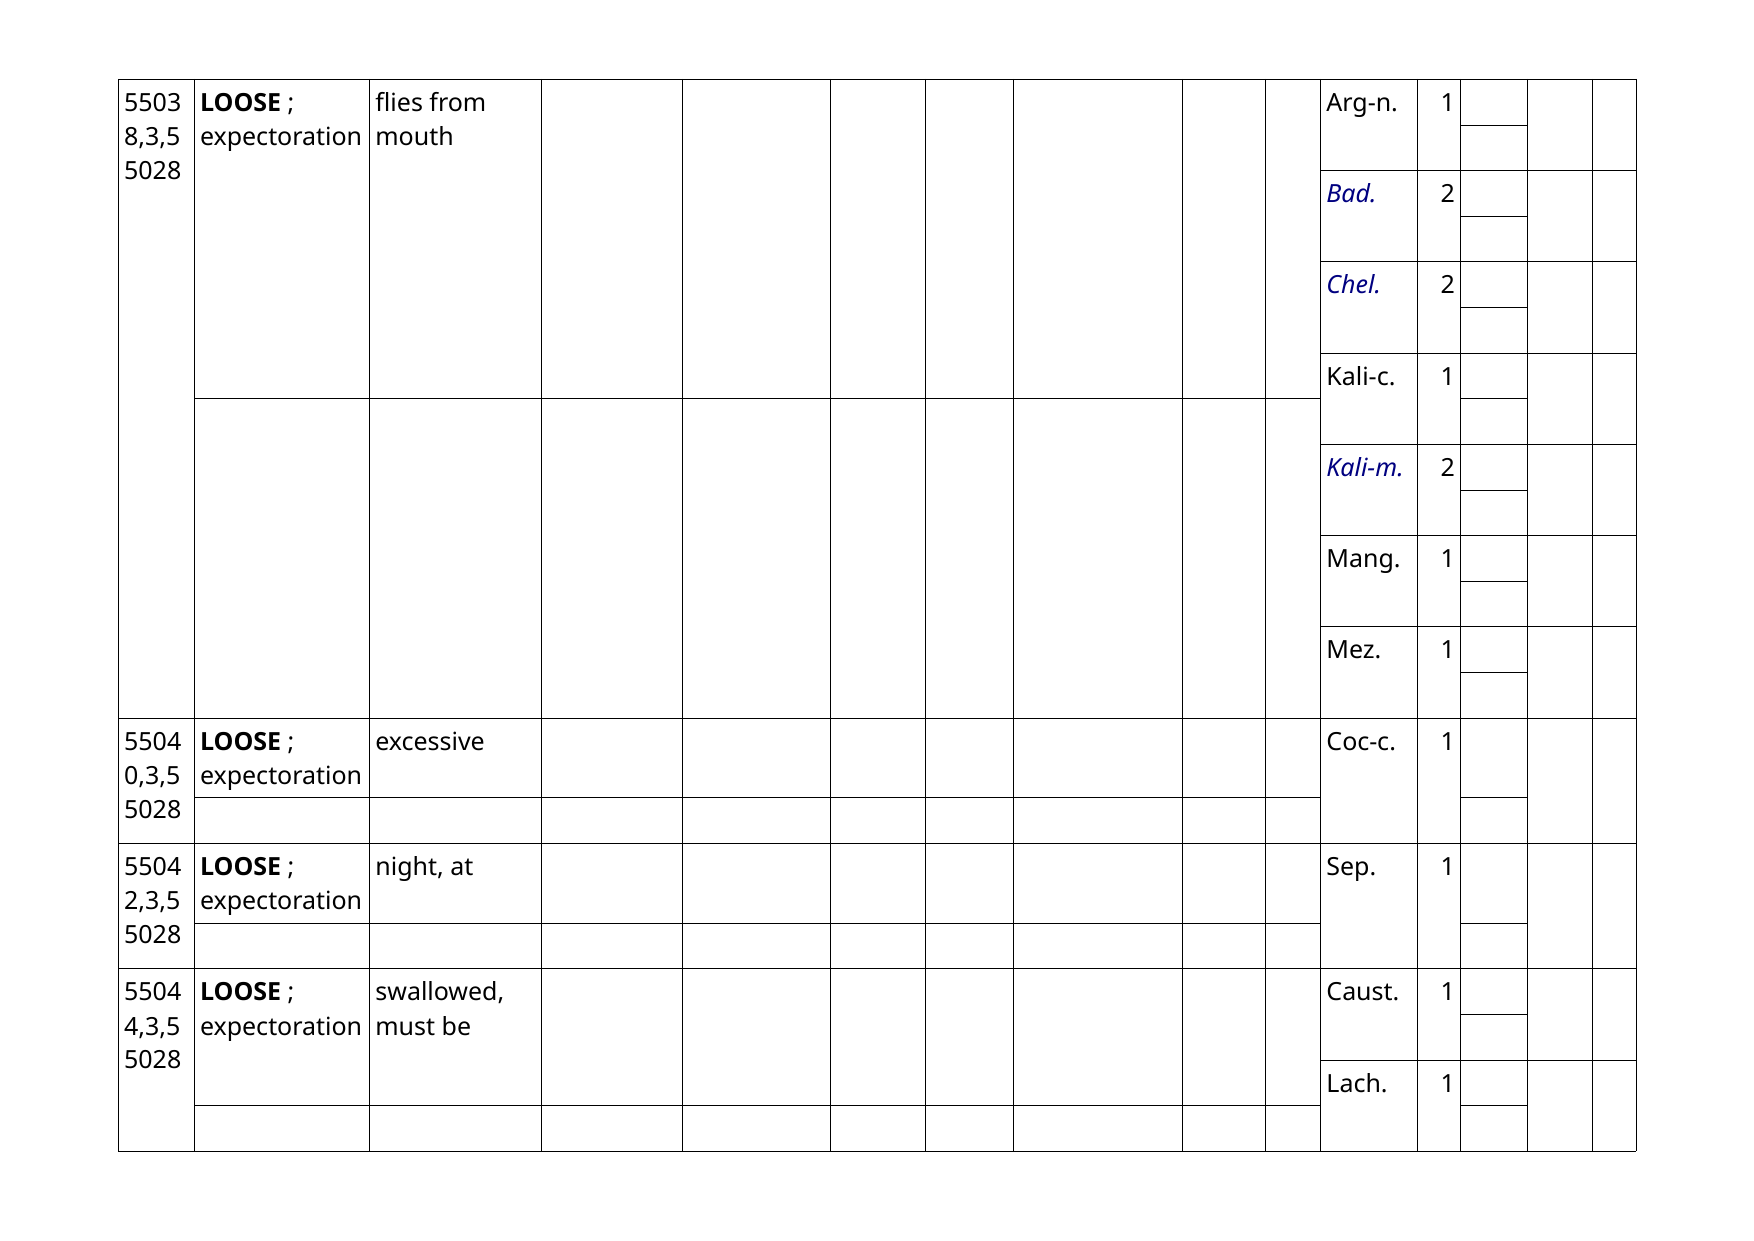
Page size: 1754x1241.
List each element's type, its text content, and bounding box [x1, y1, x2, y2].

table_cell [683, 798, 830, 843]
table_cell Kali-c. [1321, 354, 1417, 444]
table_cell [370, 399, 541, 718]
table_cell [683, 924, 830, 968]
table_cell [831, 719, 925, 797]
table_cell [1266, 844, 1320, 923]
table_cell [1183, 924, 1265, 968]
table_cell 1 [1418, 844, 1460, 968]
table_cell [1461, 1061, 1527, 1105]
table_cell loose ; expectoration [195, 844, 369, 923]
table_cell [1461, 536, 1527, 581]
table_cell [1528, 536, 1592, 626]
table_cell [1461, 171, 1527, 216]
table_cell 1 [1418, 719, 1460, 843]
table_cell 1 [1418, 354, 1460, 444]
table_cell [1593, 969, 1636, 1059]
table_cell [926, 399, 1013, 718]
table_cell [1183, 399, 1265, 718]
table_cell [1014, 798, 1182, 843]
table_cell [1528, 445, 1592, 535]
table_cell [1461, 924, 1527, 968]
table_cell loose ; expectoration [195, 80, 369, 398]
table_cell [1461, 491, 1527, 535]
table_cell [195, 924, 369, 968]
table_cell [1183, 1106, 1265, 1151]
table_cell [926, 1106, 1013, 1151]
table_cell [542, 399, 682, 718]
table_cell [1014, 719, 1182, 797]
table_cell [1461, 1015, 1527, 1059]
table_cell [1593, 1061, 1636, 1151]
table_cell flies from mouth [370, 80, 541, 398]
table_cell [1593, 536, 1636, 626]
table_cell [1266, 969, 1320, 1105]
table_cell [1528, 262, 1592, 353]
table_cell [926, 80, 1013, 398]
table_cell [1461, 969, 1527, 1014]
table_cell [1528, 171, 1592, 261]
table_cell Lach. [1321, 1061, 1417, 1151]
table_cell [926, 969, 1013, 1105]
table_cell [370, 1106, 541, 1151]
table_cell [542, 924, 682, 968]
table_cell 1 [1418, 1061, 1460, 1151]
table_cell loose ; expectoration [195, 969, 369, 1105]
table_cell [195, 399, 369, 718]
table_cell [1528, 627, 1592, 718]
table_cell [542, 719, 682, 797]
table_cell [1266, 399, 1320, 718]
table_cell [1266, 1106, 1320, 1151]
table_cell [1528, 354, 1592, 444]
table_cell 1 [1418, 627, 1460, 718]
table_cell 1 [1418, 80, 1460, 170]
table_cell [1266, 924, 1320, 968]
table_cell [831, 798, 925, 843]
table_cell [1528, 719, 1592, 843]
table_cell Sep. [1321, 844, 1417, 968]
table_cell [195, 798, 369, 843]
table_cell 55044,3,55028 [119, 969, 194, 1151]
table_cell [370, 924, 541, 968]
table_cell [370, 798, 541, 843]
table_cell [1014, 399, 1182, 718]
table_cell [1461, 798, 1527, 843]
table_cell [831, 924, 925, 968]
table_cell 55040,3,55028 [119, 719, 194, 843]
table_cell [1014, 844, 1182, 923]
table_cell [1461, 582, 1527, 626]
table_cell [1461, 1106, 1527, 1151]
table_cell [195, 1106, 369, 1151]
table_cell [926, 844, 1013, 923]
table_cell Coc-c. [1321, 719, 1417, 843]
table_cell Kali-m. [1321, 445, 1417, 535]
table_cell [683, 399, 830, 718]
table_cell [831, 969, 925, 1105]
table_cell 1 [1418, 536, 1460, 626]
table_cell 55038,3,55028 [119, 80, 194, 718]
table_cell [1528, 80, 1592, 170]
table_cell [1528, 969, 1592, 1059]
table_cell [1461, 719, 1527, 797]
table_cell [1461, 673, 1527, 718]
table_cell [1461, 445, 1527, 489]
table_cell [926, 719, 1013, 797]
table_cell Caust. [1321, 969, 1417, 1059]
table_cell [1593, 262, 1636, 353]
table_cell [1528, 844, 1592, 968]
table_cell night, at [370, 844, 541, 923]
table_cell [1593, 354, 1636, 444]
table_cell [1014, 1106, 1182, 1151]
table_cell [1593, 627, 1636, 718]
table_cell loose ; expectoration [195, 719, 369, 797]
table_cell [542, 80, 682, 398]
table_cell [1266, 719, 1320, 797]
table_cell [1593, 844, 1636, 968]
table_cell [1014, 80, 1182, 398]
table_cell [1183, 719, 1265, 797]
table_cell [831, 844, 925, 923]
table_cell [1183, 844, 1265, 923]
table_cell [1461, 126, 1527, 170]
table_cell [926, 924, 1013, 968]
table_cell [1461, 844, 1527, 923]
table_cell Chel. [1321, 262, 1417, 353]
table_cell Mang. [1321, 536, 1417, 626]
table_cell [1183, 798, 1265, 843]
table_cell [1461, 80, 1527, 124]
table_cell excessive [370, 719, 541, 797]
table_cell Arg-n. [1321, 80, 1417, 170]
table_cell [683, 719, 830, 797]
table_cell [1014, 969, 1182, 1105]
table_cell Bad. [1321, 171, 1417, 261]
table_cell [1461, 627, 1527, 672]
table_cell 2 [1418, 445, 1460, 535]
table_cell [1014, 924, 1182, 968]
table_cell [1183, 80, 1265, 398]
table_cell [831, 399, 925, 718]
table_cell 1 [1418, 969, 1460, 1059]
table_cell [1593, 171, 1636, 261]
table_cell [1266, 80, 1320, 398]
table_cell 55042,3,55028 [119, 844, 194, 968]
table_cell [542, 969, 682, 1105]
table_cell [1266, 798, 1320, 843]
table_cell [683, 969, 830, 1105]
table_cell [683, 80, 830, 398]
table_cell [1461, 262, 1527, 307]
table_cell [1593, 719, 1636, 843]
table_cell [542, 798, 682, 843]
table_cell [1183, 969, 1265, 1105]
table_cell 2 [1418, 171, 1460, 261]
table_cell [542, 1106, 682, 1151]
table_cell [1461, 217, 1527, 261]
table_cell [1593, 80, 1636, 170]
table_cell [1461, 399, 1527, 444]
table_cell [831, 1106, 925, 1151]
table_cell [1461, 354, 1527, 398]
table_cell [926, 798, 1013, 843]
table_cell [683, 844, 830, 923]
table_cell 2 [1418, 262, 1460, 353]
table_cell [683, 1106, 830, 1151]
table_cell [542, 844, 682, 923]
table_cell [1461, 308, 1527, 353]
table_cell swallowed, must be [370, 969, 541, 1105]
table_cell [1528, 1061, 1592, 1151]
table_cell [1593, 445, 1636, 535]
table_cell Mez. [1321, 627, 1417, 718]
table_cell [831, 80, 925, 398]
